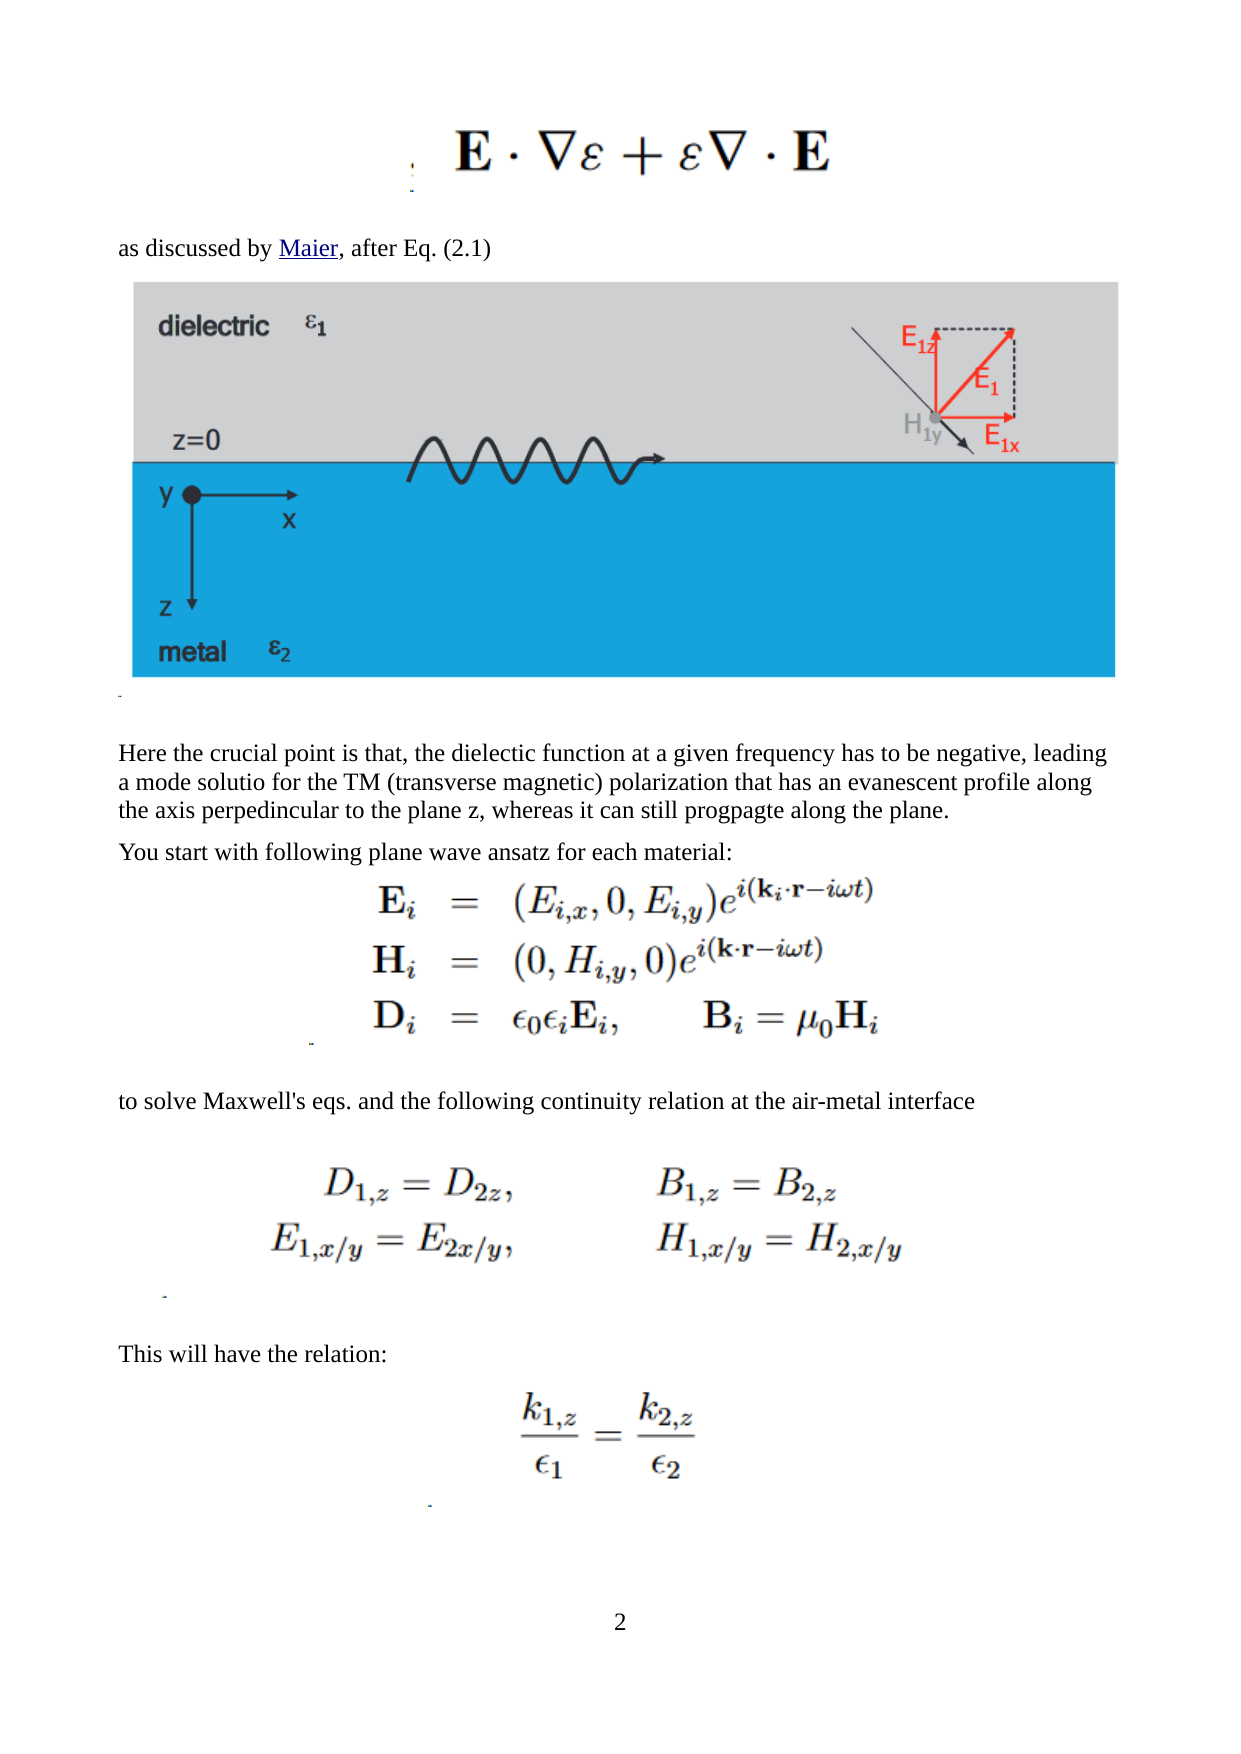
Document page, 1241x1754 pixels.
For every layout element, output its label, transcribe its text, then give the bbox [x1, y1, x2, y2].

text to solve Maxwell's eqs. and the following continuity relation at the air-metal interface [118, 1086, 1122, 1115]
text Here the crucial point is that, the dielectic function at a given frequency has to be negative, leading a mode solutio for the TM (transverse magnetic) polarization that has an evanescent profile along the axis perpedincular to the plane z, whereas it can still progpagte along the plane. [118, 738, 1122, 824]
text You start with following plane wave ansatz for each material: [118, 837, 1122, 865]
text This will have the relation: [118, 1339, 1122, 1368]
text as discussed by Maier, after Eq. (2.1) [118, 233, 1122, 261]
